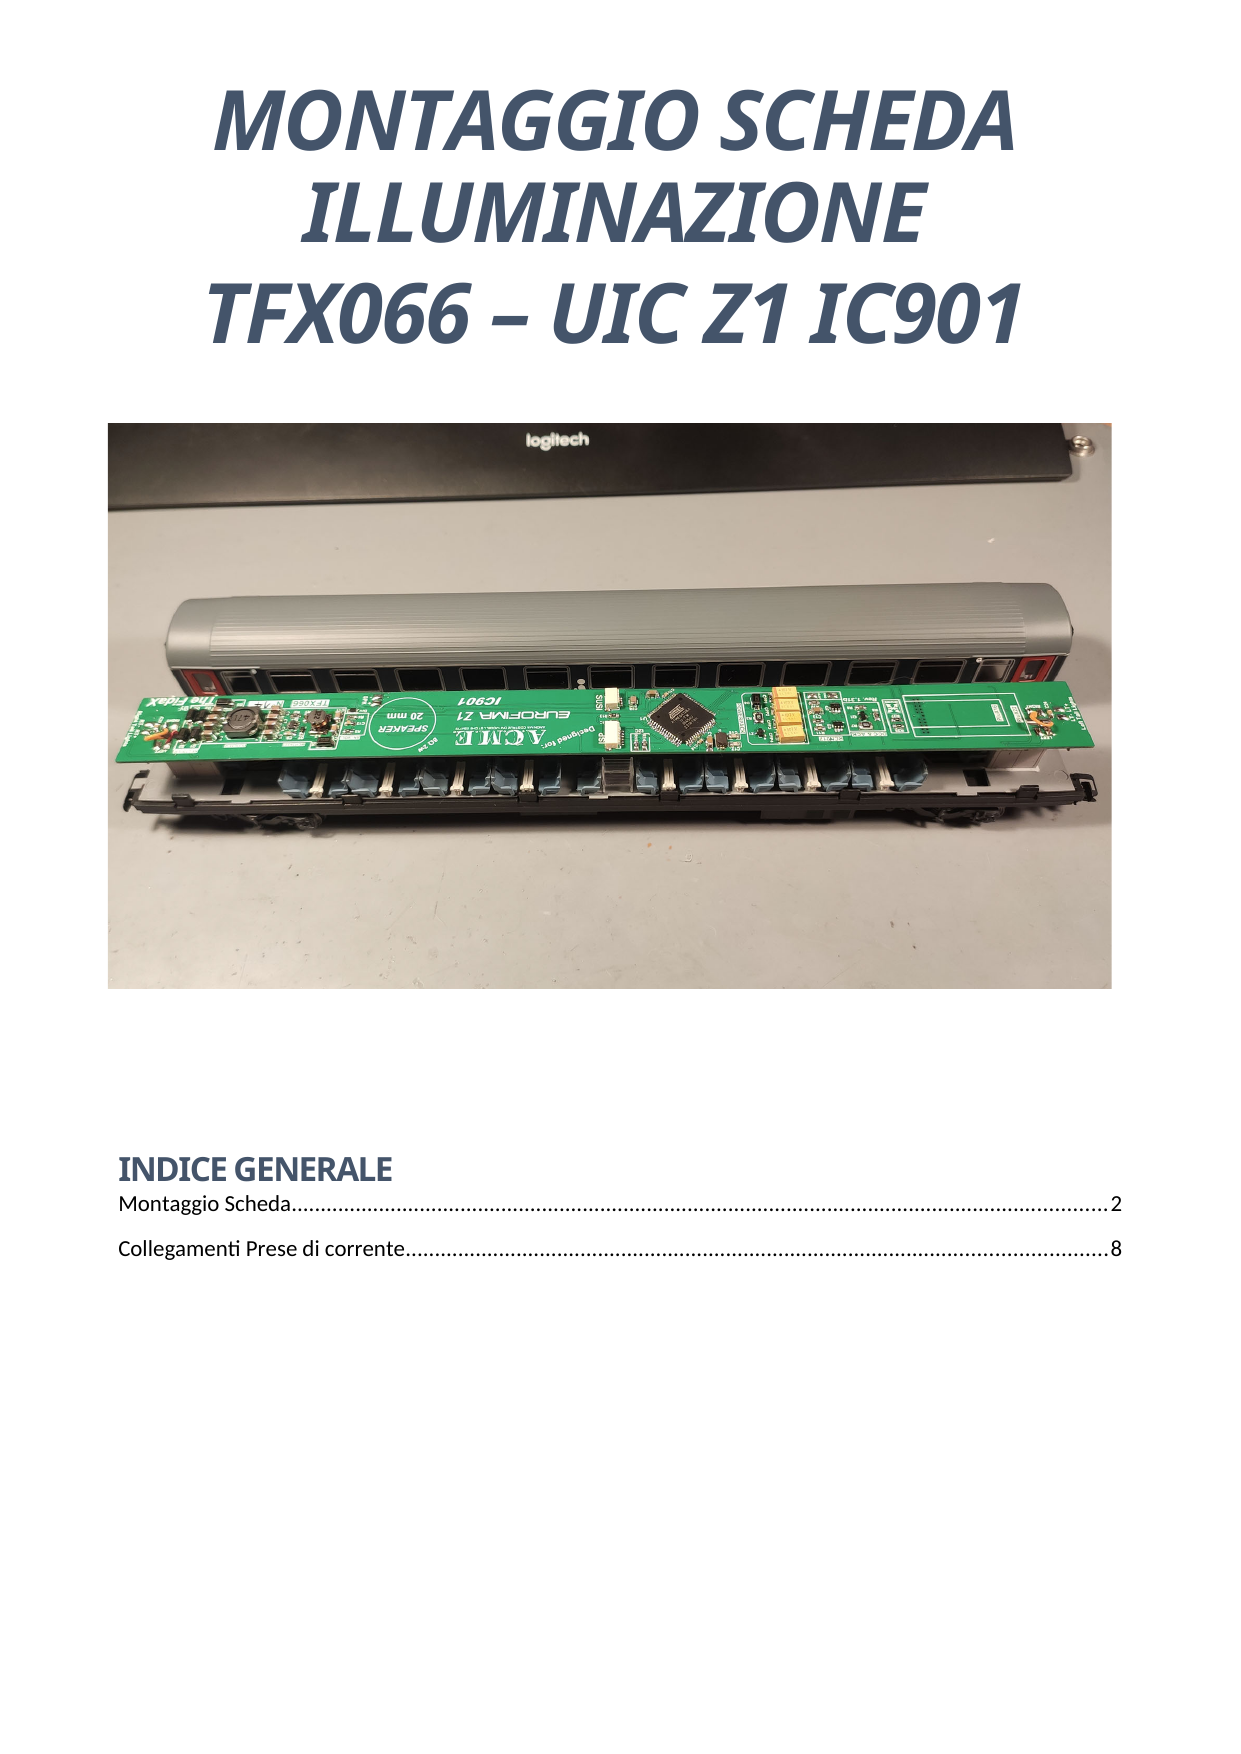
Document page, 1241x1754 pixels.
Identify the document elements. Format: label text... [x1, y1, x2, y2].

picture [107, 423, 1112, 989]
text Montaggio Scheda 2 [118, 1189, 1122, 1217]
subtitle Montaggio Scheda Illuminazione [118, 74, 1122, 267]
subtitle Indice generale [118, 1150, 1122, 1189]
subtitle TFX066 – UIC Z1 IC901 [118, 267, 1122, 363]
text Collegamenti Prese di corrente 8 [118, 1234, 1122, 1262]
